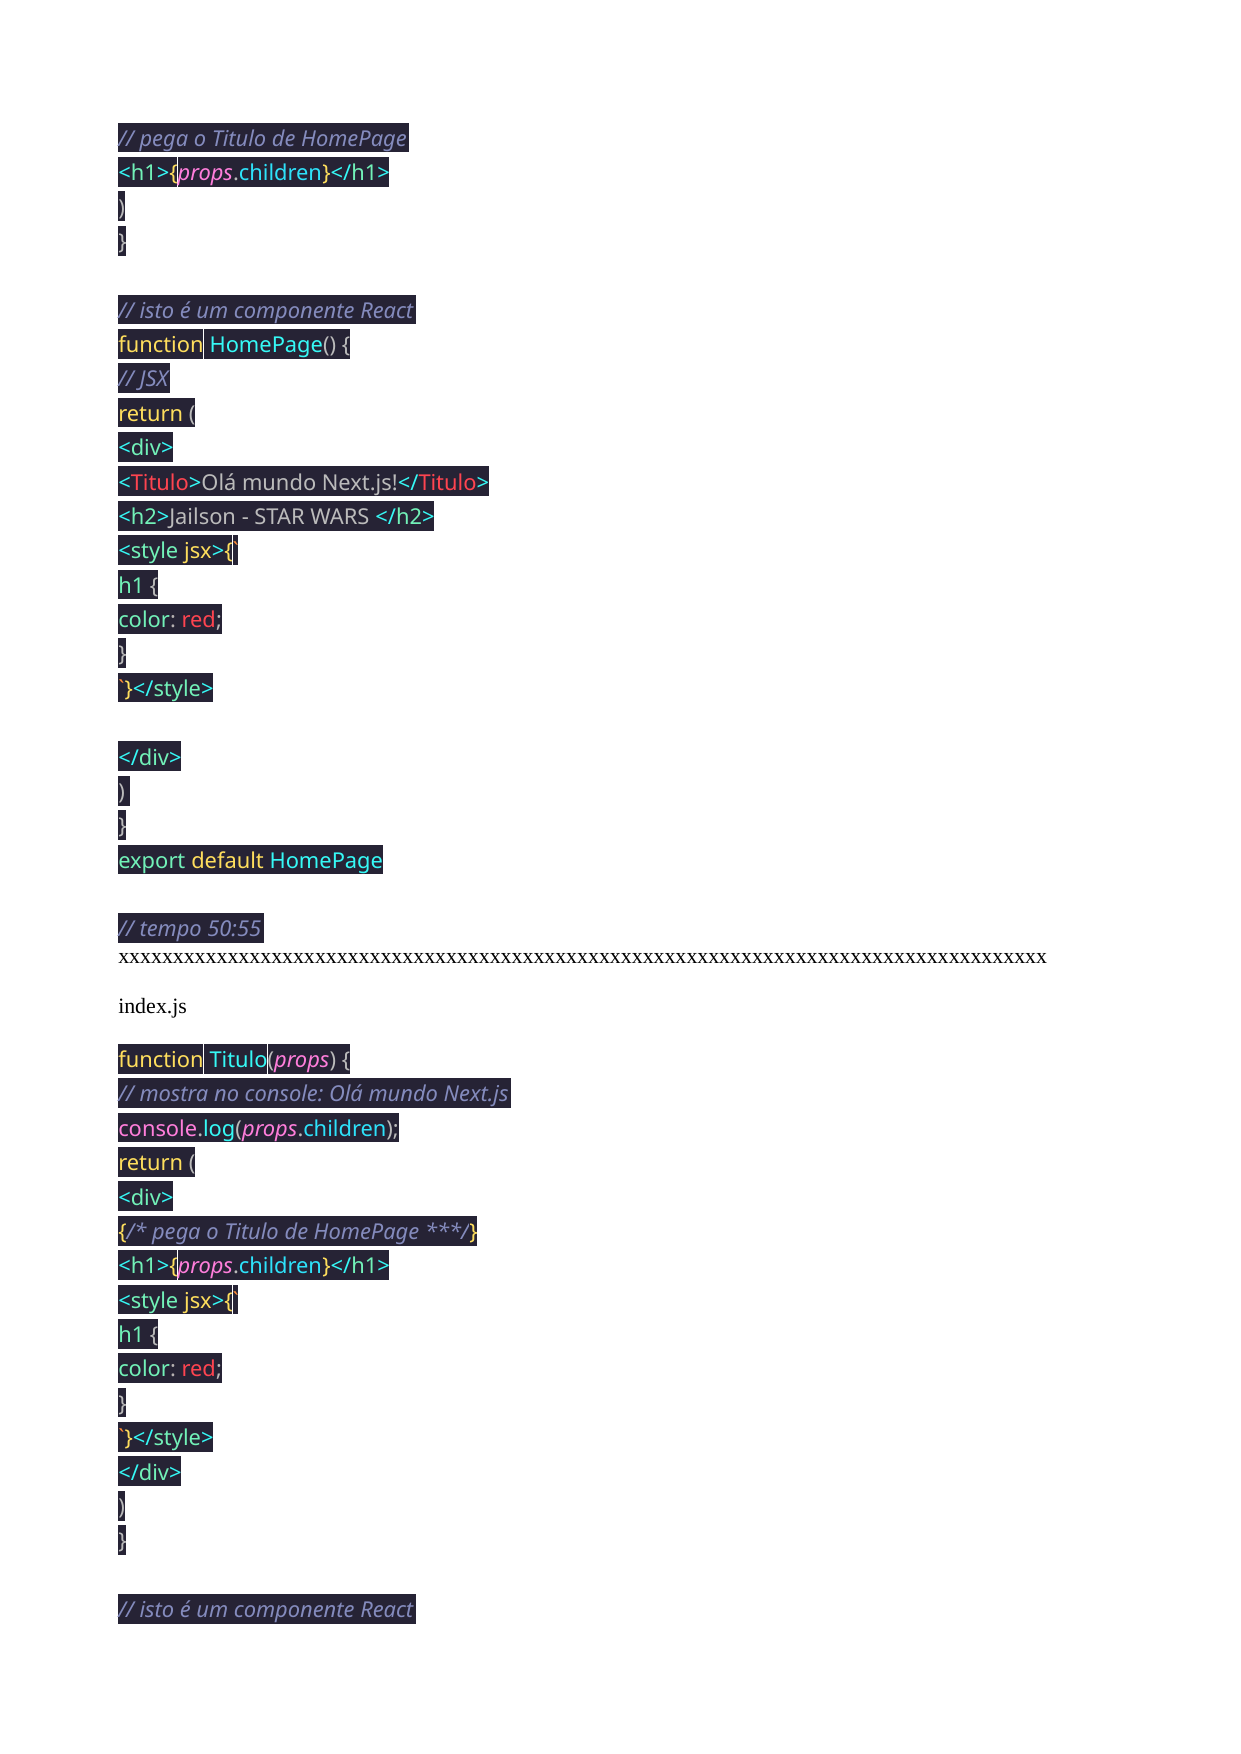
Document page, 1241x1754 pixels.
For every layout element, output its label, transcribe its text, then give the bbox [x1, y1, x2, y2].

text ) [118, 187, 1122, 221]
text ) [118, 771, 1122, 806]
text export default HomePage [118, 840, 1122, 874]
text <h1>{props.children}</h1> [118, 1246, 1122, 1280]
text // JSX [118, 359, 1122, 393]
text } [118, 806, 1122, 840]
text } [118, 221, 1122, 256]
text color: red; [118, 599, 1122, 634]
text color: red; [118, 1349, 1122, 1383]
text </div> [118, 1452, 1122, 1486]
text `}</style> [118, 1417, 1122, 1452]
text // tempo 50:55 [118, 909, 1122, 943]
text // isto é um componente React [118, 290, 1122, 324]
text // pega o Titulo de HomePage [118, 118, 1122, 152]
text function Titulo(props) { [118, 1044, 1122, 1074]
text <style jsx>{` [118, 531, 1122, 565]
text h1 { [118, 565, 1122, 599]
text } [118, 634, 1122, 668]
text <Titulo>Olá mundo Next.js!</Titulo> [118, 462, 1122, 496]
text h1 { [118, 1314, 1122, 1349]
text } [118, 1521, 1122, 1555]
text index.js [118, 993, 1122, 1019]
text xxxxxxxxxxxxxxxxxxxxxxxxxxxxxxxxxxxxxxxxxxxxxxxxxxxxxxxxxxxxxxxxxxxxxxxxxxxxxxxxxxxxx [118, 943, 1122, 968]
text return ( [118, 393, 1122, 427]
text // isto é um componente React [118, 1589, 1122, 1624]
text <style jsx>{` [118, 1280, 1122, 1314]
text <h2>Jailson - STAR WARS </h2> [118, 496, 1122, 531]
text <h1>{props.children}</h1> [118, 152, 1122, 187]
text <div> [118, 427, 1122, 462]
text <div> [118, 1177, 1122, 1211]
text function HomePage() { [118, 324, 1122, 359]
text {/* pega o Titulo de HomePage ***/} [118, 1211, 1122, 1246]
text console.log(props.children); [118, 1108, 1122, 1142]
text </div> [118, 737, 1122, 771]
text ) [118, 1486, 1122, 1521]
text } [118, 1383, 1122, 1417]
text `}</style> [118, 668, 1122, 702]
text return ( [118, 1142, 1122, 1177]
text // mostra no console: Olá mundo Next.js [118, 1074, 1122, 1108]
